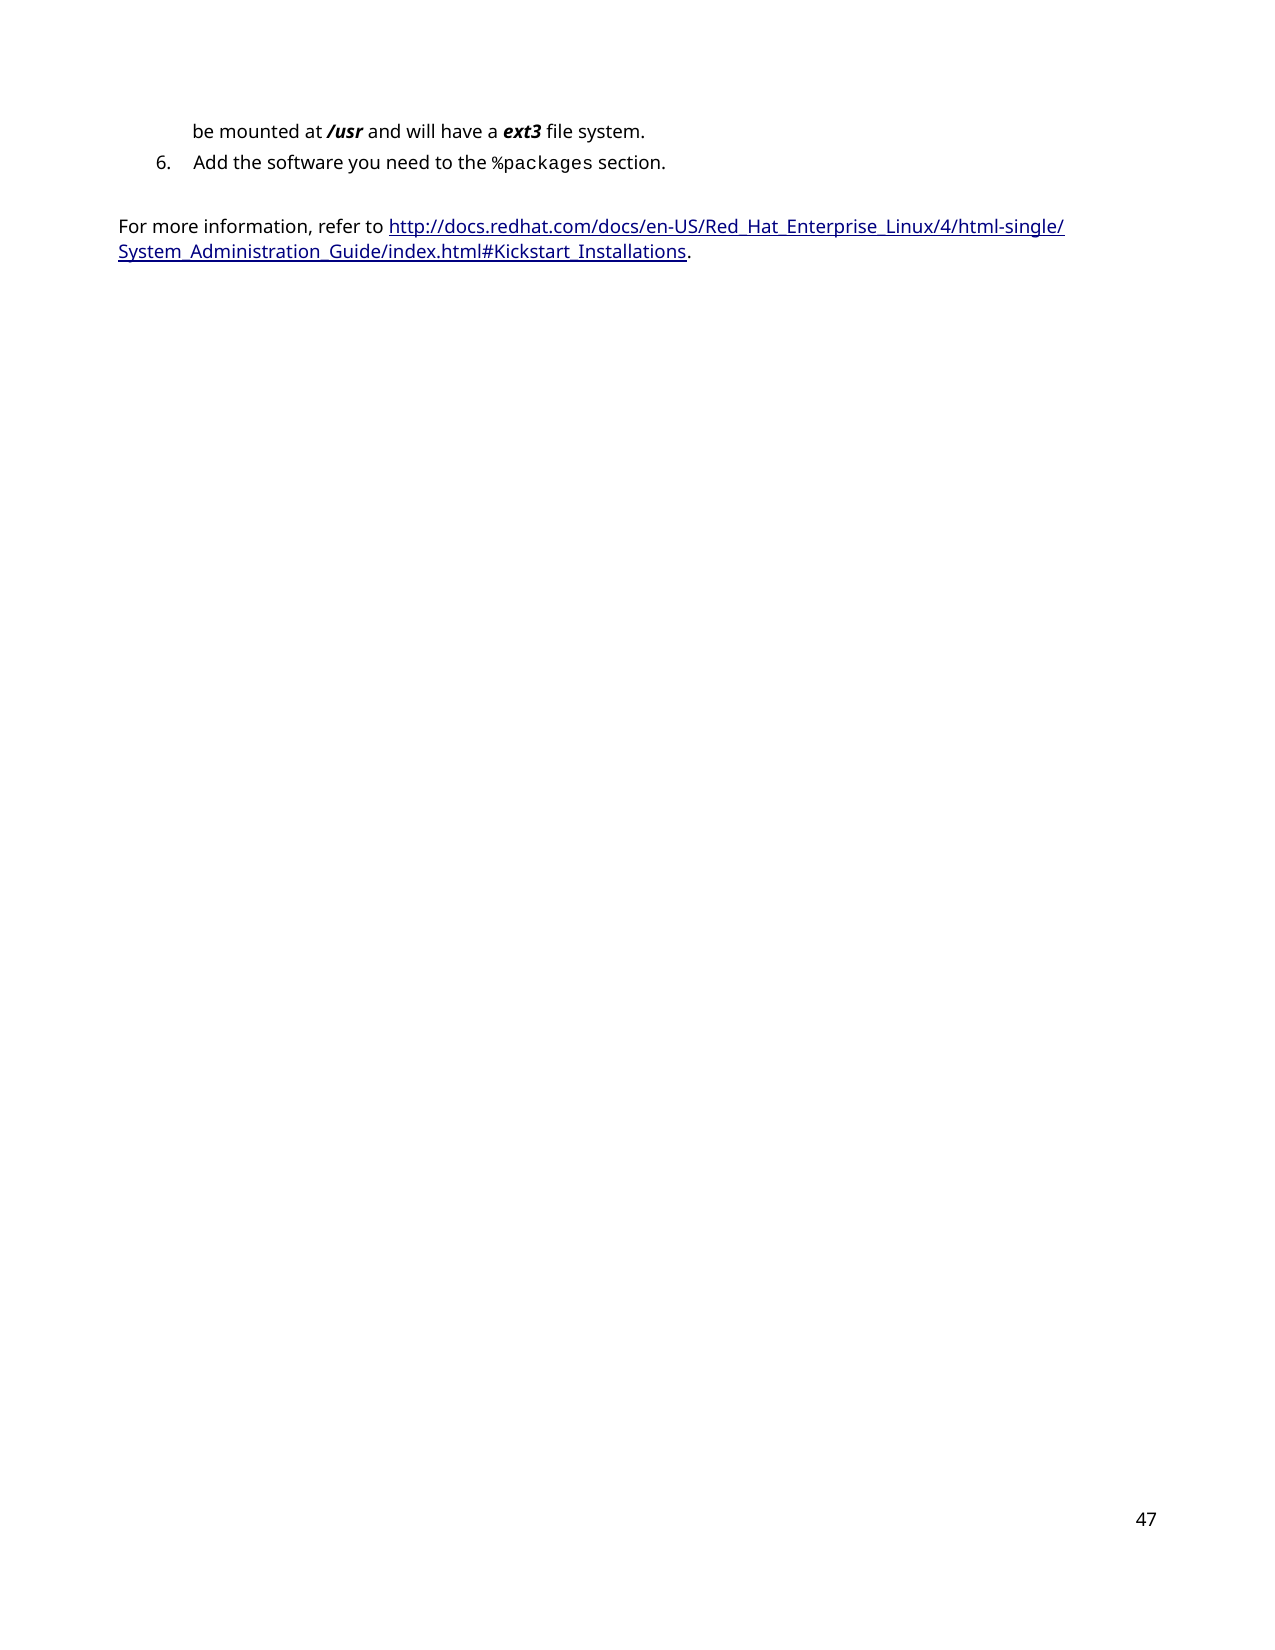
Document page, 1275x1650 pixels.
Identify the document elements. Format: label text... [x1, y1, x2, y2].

list Add the software you need to the %packages section. [156, 150, 1157, 175]
text For more information, refer to http://docs.redhat.com/docs/en-US/Red_Hat_Enterprise_Linux/4/html-single/System_Administration_Guide/index.html#Kickstart_Installations. [118, 213, 1157, 264]
list be mounted at /usr and will have a ext3 file system. [192, 118, 1157, 144]
